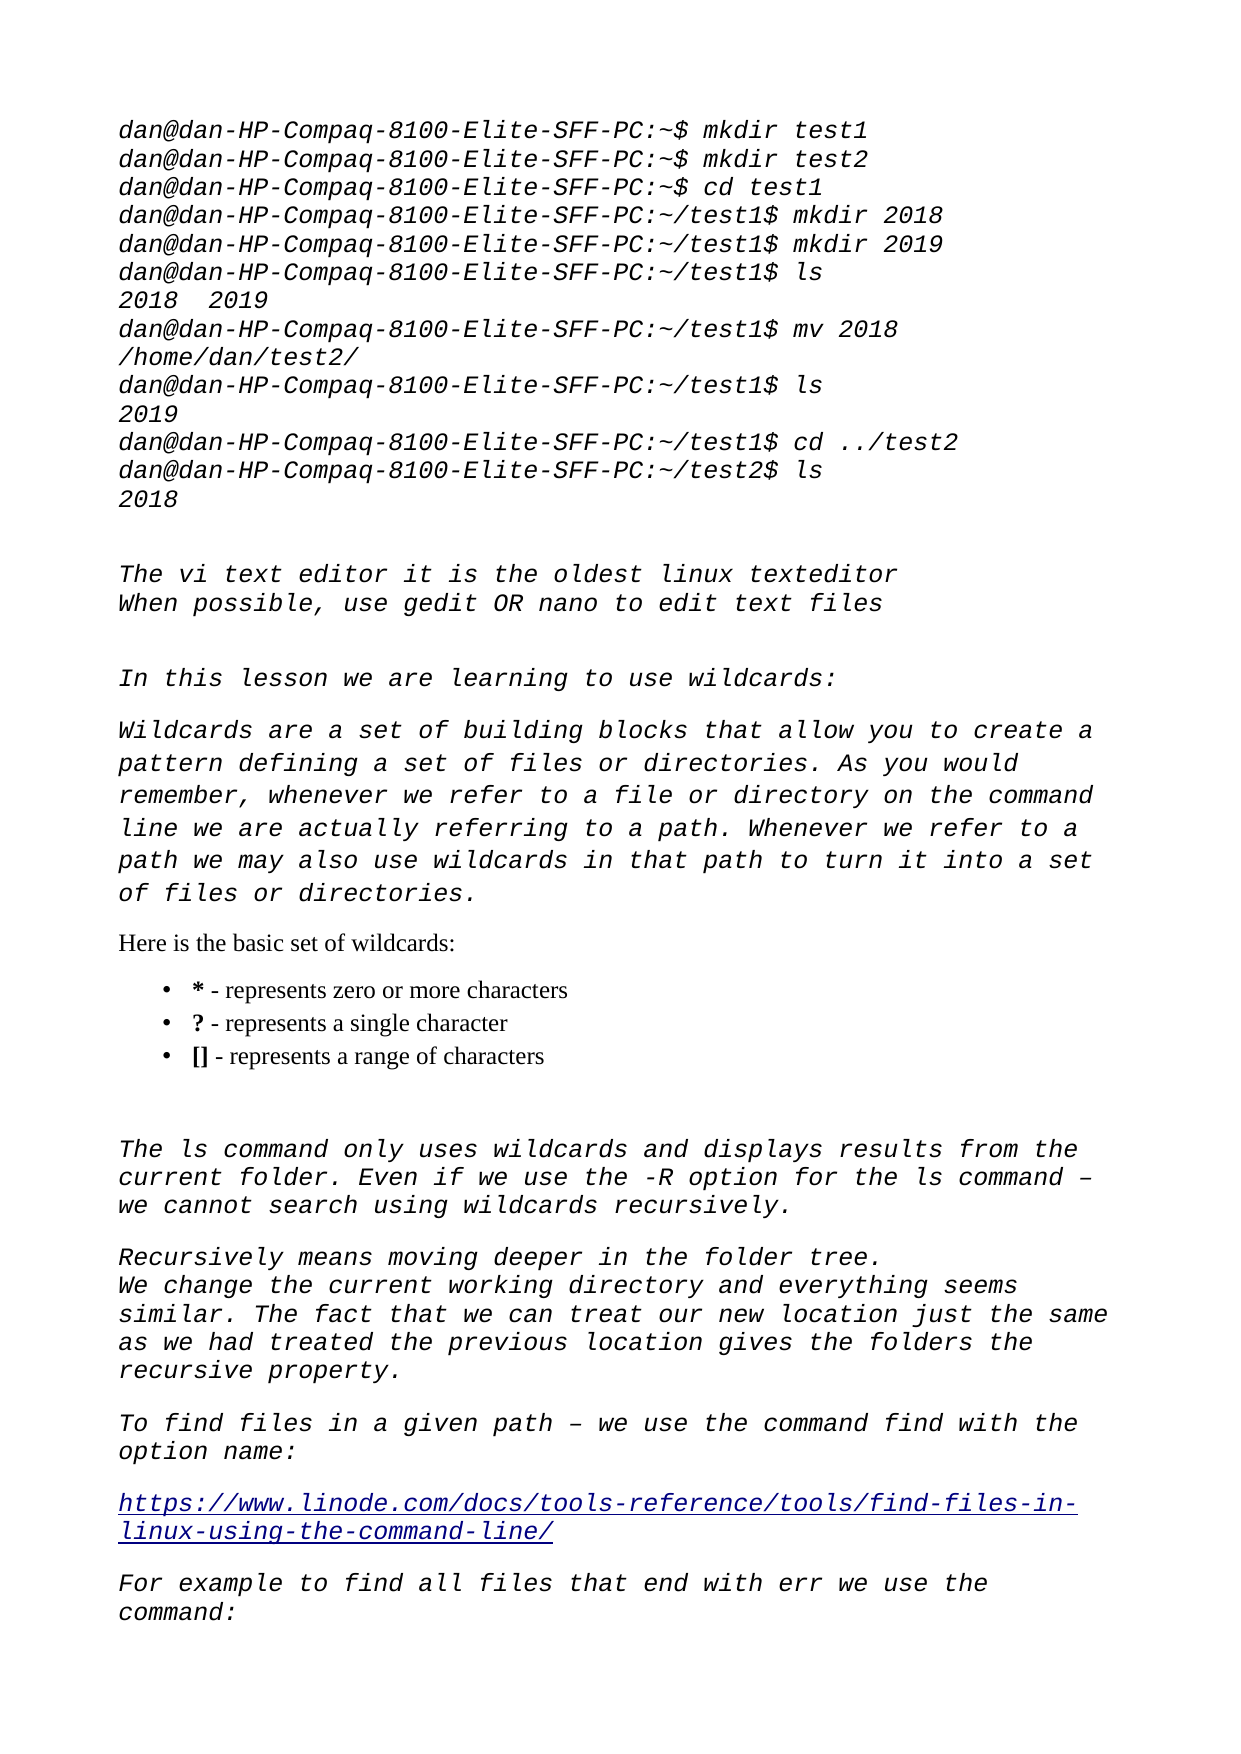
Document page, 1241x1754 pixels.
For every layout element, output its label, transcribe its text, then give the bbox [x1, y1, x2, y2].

text The ls command only uses wildcards and displays results from the current folder. Even if we use the -R option for the ls command – we cannot search using wildcards recursively. [118, 1136, 1122, 1221]
text The vi text editor it is the oldest linux texteditor [118, 562, 1122, 590]
text dan@dan-HP-Compaq-8100-Elite-SFF-PC:~/test1$ ls [118, 373, 1122, 401]
list ? - represents a single character [162, 1008, 1122, 1037]
text Wildcards are a set of building blocks that allow you to create a pattern defining a set of files or directories. As you would remember, whenever we refer to a file or directory on the command line we are actually referring to a path. Whenever we refer to a path we may also use wildcards in that path to turn it into a set of files or directories. [118, 718, 1122, 909]
text dan@dan-HP-Compaq-8100-Elite-SFF-PC:~/test1$ mkdir 2019 [118, 231, 1122, 260]
text 2018 2019 [118, 288, 1122, 316]
text dan@dan-HP-Compaq-8100-Elite-SFF-PC:~/test1$ mkdir 2018 [118, 203, 1122, 231]
list * - represents zero or more characters [162, 975, 1122, 1004]
list [] - represents a range of characters [162, 1041, 1122, 1070]
text Here is the basic set of wildcards: [118, 928, 1122, 956]
text In this lesson we are learning to use wildcards: [118, 666, 1122, 694]
text 2019 [118, 401, 1122, 430]
text dan@dan-HP-Compaq-8100-Elite-SFF-PC:~/test1$ mv 2018 /home/dan/test2/ [118, 316, 1122, 373]
text 2018 [118, 486, 1122, 515]
text dan@dan-HP-Compaq-8100-Elite-SFF-PC:~/test1$ cd ../test2 [118, 430, 1122, 458]
text dan@dan-HP-Compaq-8100-Elite-SFF-PC:~$ mkdir test1 [118, 118, 1122, 146]
text For example to find all files that end with err we use the command: [118, 1571, 1122, 1627]
text https://www.linode.com/docs/tools-reference/tools/find-files-in-linux-using-the-command-line/ [118, 1490, 1122, 1547]
text When possible, use gedit OR nano to edit text files [118, 590, 1122, 619]
text dan@dan-HP-Compaq-8100-Elite-SFF-PC:~/test2$ ls [118, 458, 1122, 486]
text dan@dan-HP-Compaq-8100-Elite-SFF-PC:~$ cd test1 [118, 175, 1122, 203]
text dan@dan-HP-Compaq-8100-Elite-SFF-PC:~$ mkdir test2 [118, 146, 1122, 175]
text Recursively means moving deeper in the folder tree. [118, 1245, 1122, 1273]
text dan@dan-HP-Compaq-8100-Elite-SFF-PC:~/test1$ ls [118, 260, 1122, 288]
text We change the current working directory and everything seems similar. The fact that we can treat our new location just the same as we had treated the previous location gives the folders the recursive property. [118, 1273, 1122, 1386]
text To find files in a given path – we use the command find with the option name: [118, 1410, 1122, 1467]
